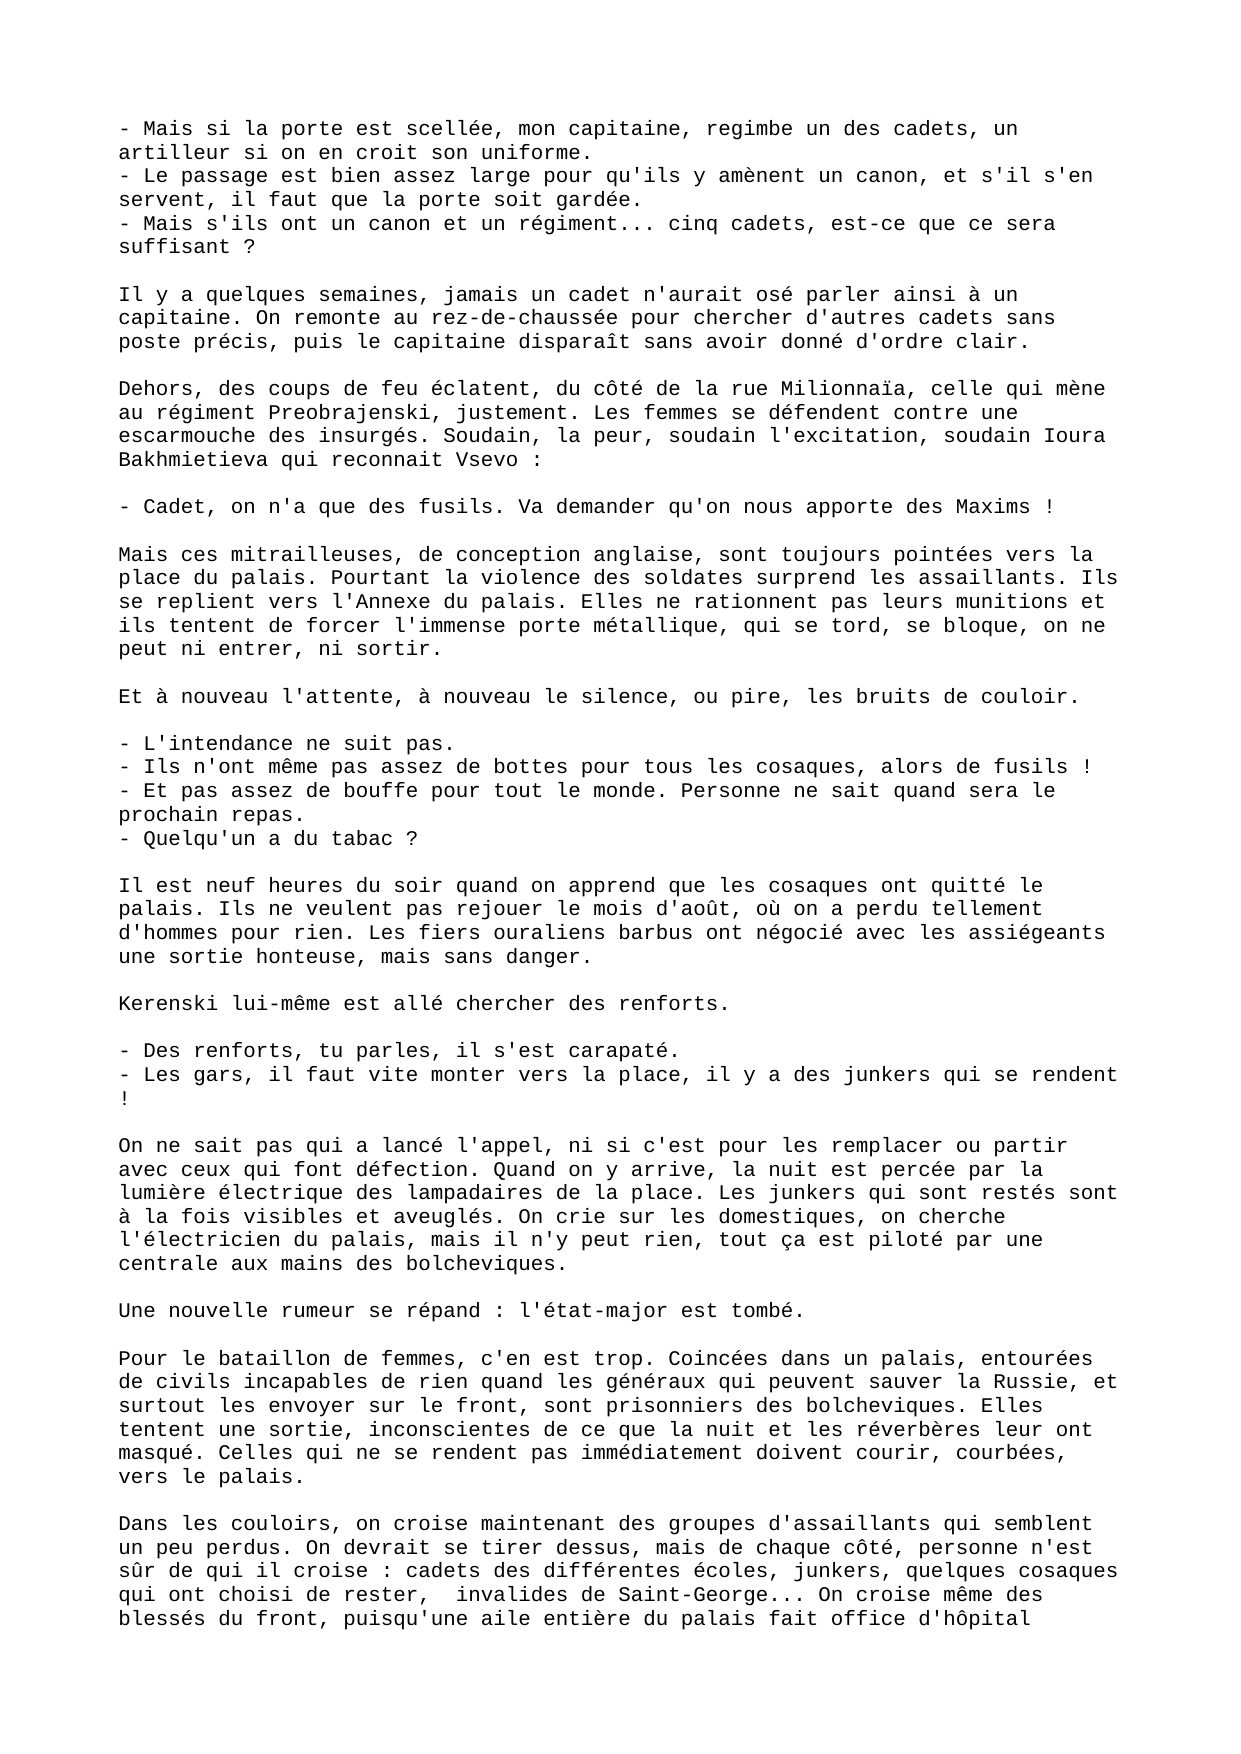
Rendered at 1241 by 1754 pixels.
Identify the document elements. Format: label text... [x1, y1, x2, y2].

text Mais ces mitrailleuses, de conception anglaise, sont toujours pointées vers la place du palais. Pourtant la violence des soldates surprend les assaillants. Ils se replient vers l'Annexe du palais. Elles ne rationnent pas leurs munitions et ils tentent de forcer l'immense porte métallique, qui se tord, se bloque, on ne peut ni entrer, ni sortir. [118, 544, 1122, 662]
text - L'intendance ne suit pas. [118, 733, 1122, 757]
text Et à nouveau l'attente, à nouveau le silence, ou pire, les bruits de couloir. [118, 686, 1122, 709]
text Kerenski lui-même est allé chercher des renforts. [118, 993, 1122, 1017]
text - Mais si la porte est scellée, mon capitaine, regimbe un des cadets, un artilleur si on en croit son uniforme. [118, 118, 1122, 165]
text Il y a quelques semaines, jamais un cadet n'aurait osé parler ainsi à un capitaine. On remonte au rez-de-chaussée pour chercher d'autres cadets sans poste précis, puis le capitaine disparaît sans avoir donné d'ordre clair. [118, 284, 1122, 354]
text - Cadet, on n'a que des fusils. Va demander qu'on nous apporte des Maxims ! [118, 496, 1122, 520]
text Dans les couloirs, on croise maintenant des groupes d'assaillants qui semblent un peu perdus. On devrait se tirer dessus, mais de chaque côté, personne n'est sûr de qui il croise : cadets des différentes écoles, junkers, quelques cosaques qui ont choisi de rester, invalides de Saint-George... On croise même des blessés du front, puisqu'une aile entière du palais fait office d'hôpital [118, 1513, 1122, 1631]
text Pour le bataillon de femmes, c'en est trop. Coincées dans un palais, entourées de civils incapables de rien quand les généraux qui peuvent sauver la Russie, et surtout les envoyer sur le front, sont prisonniers des bolcheviques. Elles tentent une sortie, inconscientes de ce que la nuit et les réverbères leur ont masqué. Celles qui ne se rendent pas immédiatement doivent courir, courbées, vers le palais. [118, 1348, 1122, 1489]
text - Des renforts, tu parles, il s'est carapaté. [118, 1040, 1122, 1064]
text - Ils n'ont même pas assez de bottes pour tous les cosaques, alors de fusils ! [118, 757, 1122, 780]
text Une nouvelle rumeur se répand : l'état-major est tombé. [118, 1300, 1122, 1324]
text - Le passage est bien assez large pour qu'ils y amènent un canon, et s'il s'en servent, il faut que la porte soit gardée. [118, 165, 1122, 213]
text - Et pas assez de bouffe pour tout le monde. Personne ne sait quand sera le prochain repas. [118, 780, 1122, 827]
text Il est neuf heures du soir quand on apprend que les cosaques ont quitté le palais. Ils ne veulent pas rejouer le mois d'août, où on a perdu tellement d'hommes pour rien. Les fiers ouraliens barbus ont négocié avec les assiégeants une sortie honteuse, mais sans danger. [118, 875, 1122, 969]
text - Les gars, il faut vite monter vers la place, il y a des junkers qui se rendent ! [118, 1064, 1122, 1111]
text On ne sait pas qui a lancé l'appel, ni si c'est pour les remplacer ou partir avec ceux qui font défection. Quand on y arrive, la nuit est percée par la lumière électrique des lampadaires de la place. Les junkers qui sont restés sont à la fois visibles et aveuglés. On crie sur les domestiques, on cherche l'électricien du palais, mais il n'y peut rien, tout ça est piloté par une centrale aux mains des bolcheviques. [118, 1135, 1122, 1277]
text - Quelqu'un a du tabac ? [118, 827, 1122, 851]
text Dehors, des coups de feu éclatent, du côté de la rue Milionnaïa, celle qui mène au régiment Preobrajenski, justement. Les femmes se défendent contre une escarmouche des insurgés. Soudain, la peur, soudain l'excitation, soudain Ioura Bakhmietieva qui reconnait Vsevo : [118, 378, 1122, 473]
text - Mais s'ils ont un canon et un régiment... cinq cadets, est-ce que ce sera suffisant ? [118, 213, 1122, 260]
